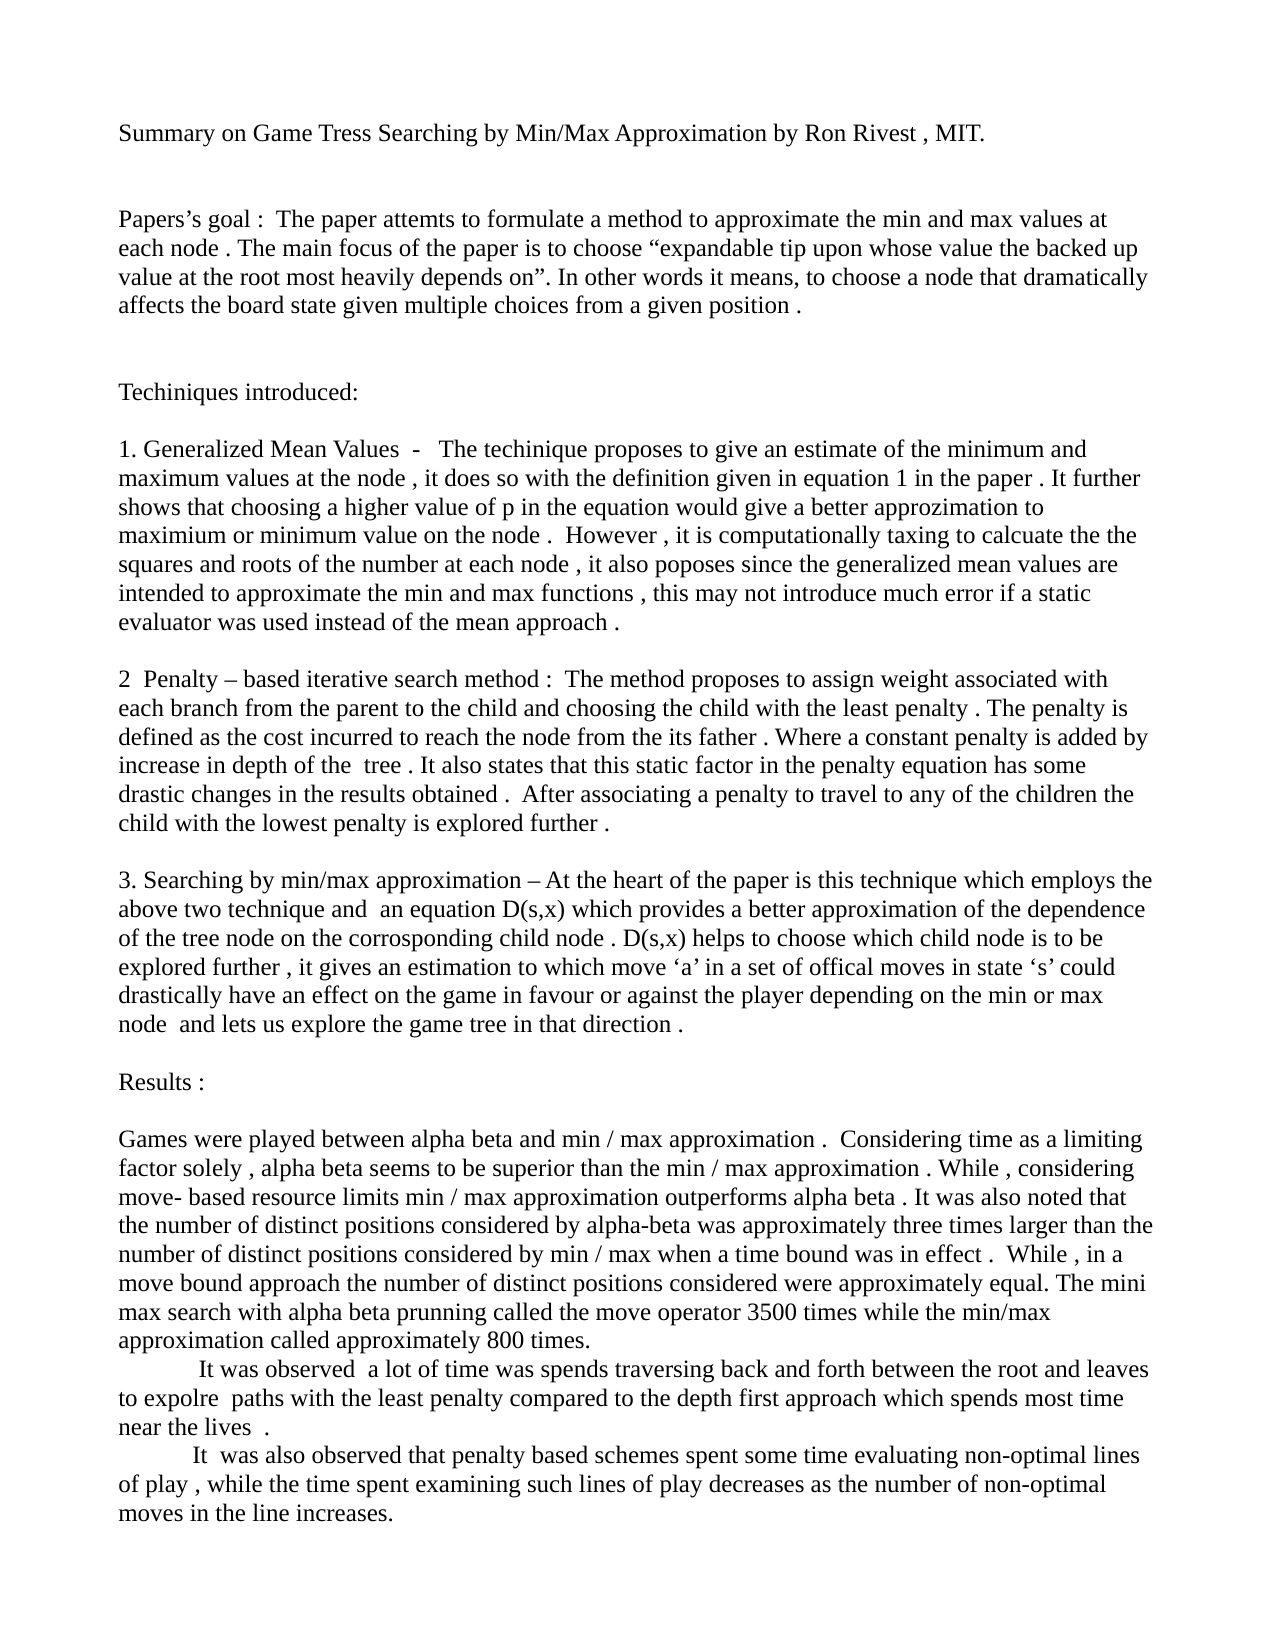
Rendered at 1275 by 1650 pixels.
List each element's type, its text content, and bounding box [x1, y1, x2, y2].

text Papers’s goal : The paper attemts to formulate a method to approximate the min and max values at each node . The main focus of the paper is to choose “expandable tip upon whose value the backed up value at the root most heavily depends on”. In other words it means, to choose a node that dramatically affects the board state given multiple choices from a given position . [118, 204, 1157, 319]
text 1. Generalized Mean Values - The techinique proposes to give an estimate of the minimum and maximum values at the node , it does so with the definition given in equation 1 in the paper . It further shows that choosing a higher value of p in the equation would give a better approzimation to maximium or minimum value on the node . However , it is computationally taxing to calcuate the the squares and roots of the number at each node , it also poposes since the generalized mean values are intended to approximate the min and max functions , this may not introduce much error if a static evaluator was used instead of the mean approach . [118, 434, 1157, 636]
text Results : [118, 1067, 1157, 1096]
text 2 Penalty – based iterative search method : The method proposes to assign weight associated with each branch from the parent to the child and choosing the child with the least penalty . The penalty is defined as the cost incurred to reach the node from the its father . Where a constant penalty is added by increase in depth of the tree . It also states that this static factor in the penalty equation has some drastic changes in the results obtained . After associating a penalty to travel to any of the children the child with the lowest penalty is explored further . [118, 664, 1157, 837]
text It was observed a lot of time was spends traversing back and forth between the root and leaves to expolre paths with the least penalty compared to the depth first approach which spends most time near the lives . [118, 1354, 1157, 1441]
text Summary on Game Tress Searching by Min/Max Approximation by Ron Rivest , MIT. [118, 118, 1157, 147]
text Techiniques introduced: [118, 377, 1157, 406]
text 3. Searching by min/max approximation – At the heart of the paper is this technique which employs the above two technique and an equation D(s,x) which provides a better approximation of the dependence of the tree node on the corrosponding child node . D(s,x) helps to choose which child node is to be explored further , it gives an estimation to which move ‘a’ in a set of offical moves in state ‘s’ could drastically have an effect on the game in favour or against the player depending on the min or max node and lets us explore the game tree in that direction . [118, 866, 1157, 1038]
text It was also observed that penalty based schemes spent some time evaluating non-optimal lines of play , while the time spent examining such lines of play decreases as the number of non-optimal moves in the line increases. [118, 1441, 1157, 1527]
text Games were played between alpha beta and min / max approximation . Considering time as a limiting factor solely , alpha beta seems to be superior than the min / max approximation . While , considering move- based resource limits min / max approximation outperforms alpha beta . It was also noted that the number of distinct positions considered by alpha-beta was approximately three times larger than the number of distinct positions considered by min / max when a time bound was in effect . While , in a move bound approach the number of distinct positions considered were approximately equal. The mini max search with alpha beta prunning called the move operator 3500 times while the min/max approximation called approximately 800 times. [118, 1124, 1157, 1354]
